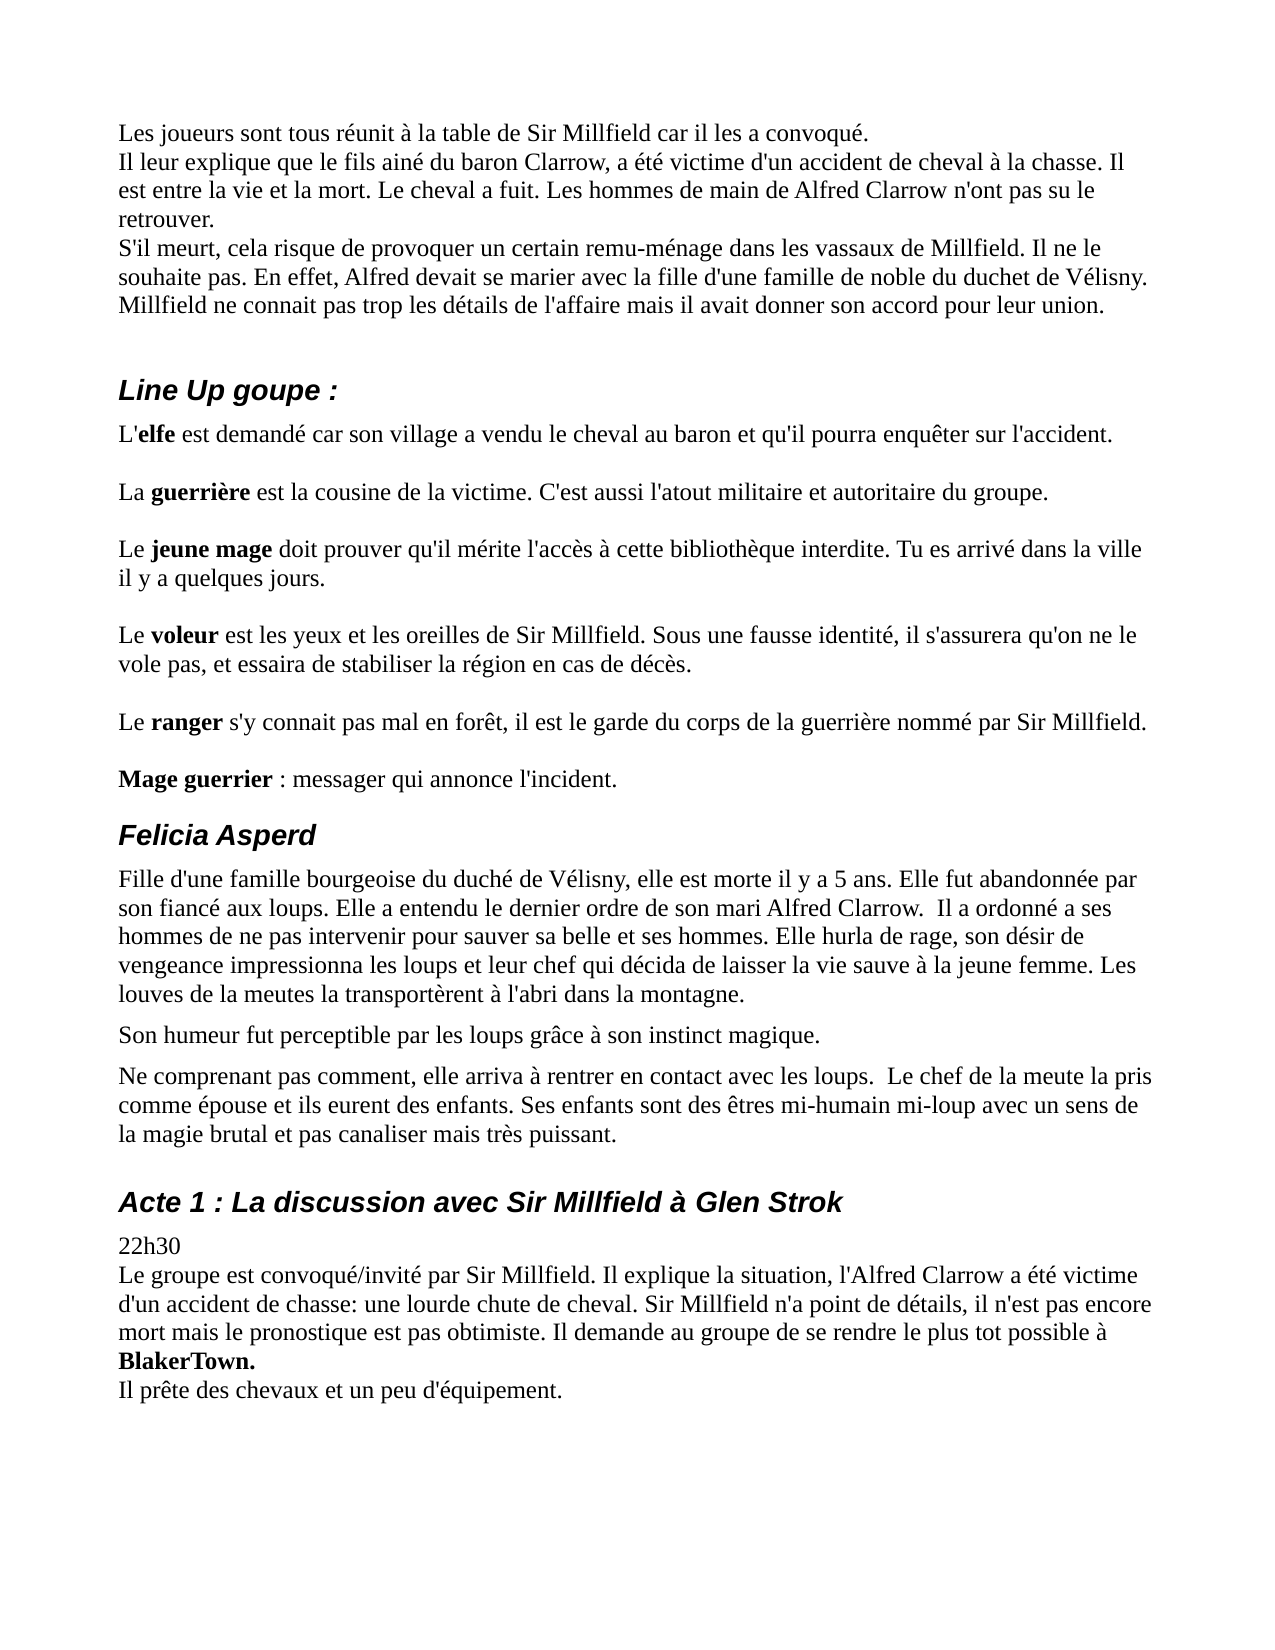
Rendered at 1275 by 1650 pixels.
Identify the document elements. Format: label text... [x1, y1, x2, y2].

text S'il meurt, cela risque de provoquer un certain remu-ménage dans les vassaux de Millfield. Il ne le souhaite pas. En effet, Alfred devait se marier avec la fille d'une famille de noble du duchet de Vélisny. [118, 233, 1157, 291]
text Son humeur fut perceptible par les loups grâce à son instinct magique. [118, 1020, 1157, 1049]
subtitle Felicia Asperd [118, 818, 1157, 851]
text La guerrière est la cousine de la victime. C'est aussi l'atout militaire et autoritaire du groupe. [118, 477, 1157, 505]
text 22h30 [118, 1231, 1157, 1260]
subtitle Acte 1 : La discussion avec Sir Millfield à Glen Strok [118, 1185, 1157, 1219]
text Fille d'une famille bourgeoise du duché de Vélisny, elle est morte il y a 5 ans. Elle fut abandonnée par son fiancé aux loups. Elle a entendu le dernier ordre de son mari Alfred Clarrow. Il a ordonné a ses hommes de ne pas intervenir pour sauver sa belle et ses hommes. Elle hurla de rage, son désir de vengeance impressionna les loups et leur chef qui décida de laisser la vie sauve à la jeune femme. Les louves de la meutes la transportèrent à l'abri dans la montagne. [118, 864, 1157, 1008]
text Il leur explique que le fils ainé du baron Clarrow, a été victime d'un accident de cheval à la chasse. Il est entre la vie et la mort. Le cheval a fuit. Les hommes de main de Alfred Clarrow n'ont pas su le retrouver. [118, 147, 1157, 233]
text Mage guerrier : messager qui annonce l'incident. [118, 764, 1157, 793]
text Les joueurs sont tous réunit à la table de Sir Millfield car il les a convoqué. [118, 118, 1157, 147]
text Ne comprenant pas comment, elle arriva à rentrer en contact avec les loups. Le chef de la meute la pris comme épouse et ils eurent des enfants. Ses enfants sont des êtres mi-humain mi-loup avec un sens de la magie brutal et pas canaliser mais très puissant. [118, 1061, 1157, 1148]
subtitle Line Up goupe : [118, 373, 1157, 407]
text L'elfe est demandé car son village a vendu le cheval au baron et qu'il pourra enquêter sur l'accident. [118, 419, 1157, 448]
text Il prête des chevaux et un peu d'équipement. [118, 1375, 1157, 1404]
text Le jeune mage doit prouver qu'il mérite l'accès à cette bibliothèque interdite. Tu es arrivé dans la ville il y a quelques jours. [118, 534, 1157, 592]
text Millfield ne connait pas trop les détails de l'affaire mais il avait donner son accord pour leur union. [118, 291, 1157, 319]
text Le ranger s'y connait pas mal en forêt, il est le garde du corps de la guerrière nommé par Sir Millfield. [118, 707, 1157, 735]
text Le groupe est convoqué/invité par Sir Millfield. Il explique la situation, l'Alfred Clarrow a été victime d'un accident de chasse: une lourde chute de cheval. Sir Millfield n'a point de détails, il n'est pas encore mort mais le pronostique est pas obtimiste. Il demande au groupe de se rendre le plus tot possible à BlakerTown. [118, 1260, 1157, 1375]
text Le voleur est les yeux et les oreilles de Sir Millfield. Sous une fausse identité, il s'assurera qu'on ne le vole pas, et essaira de stabiliser la région en cas de décès. [118, 620, 1157, 678]
